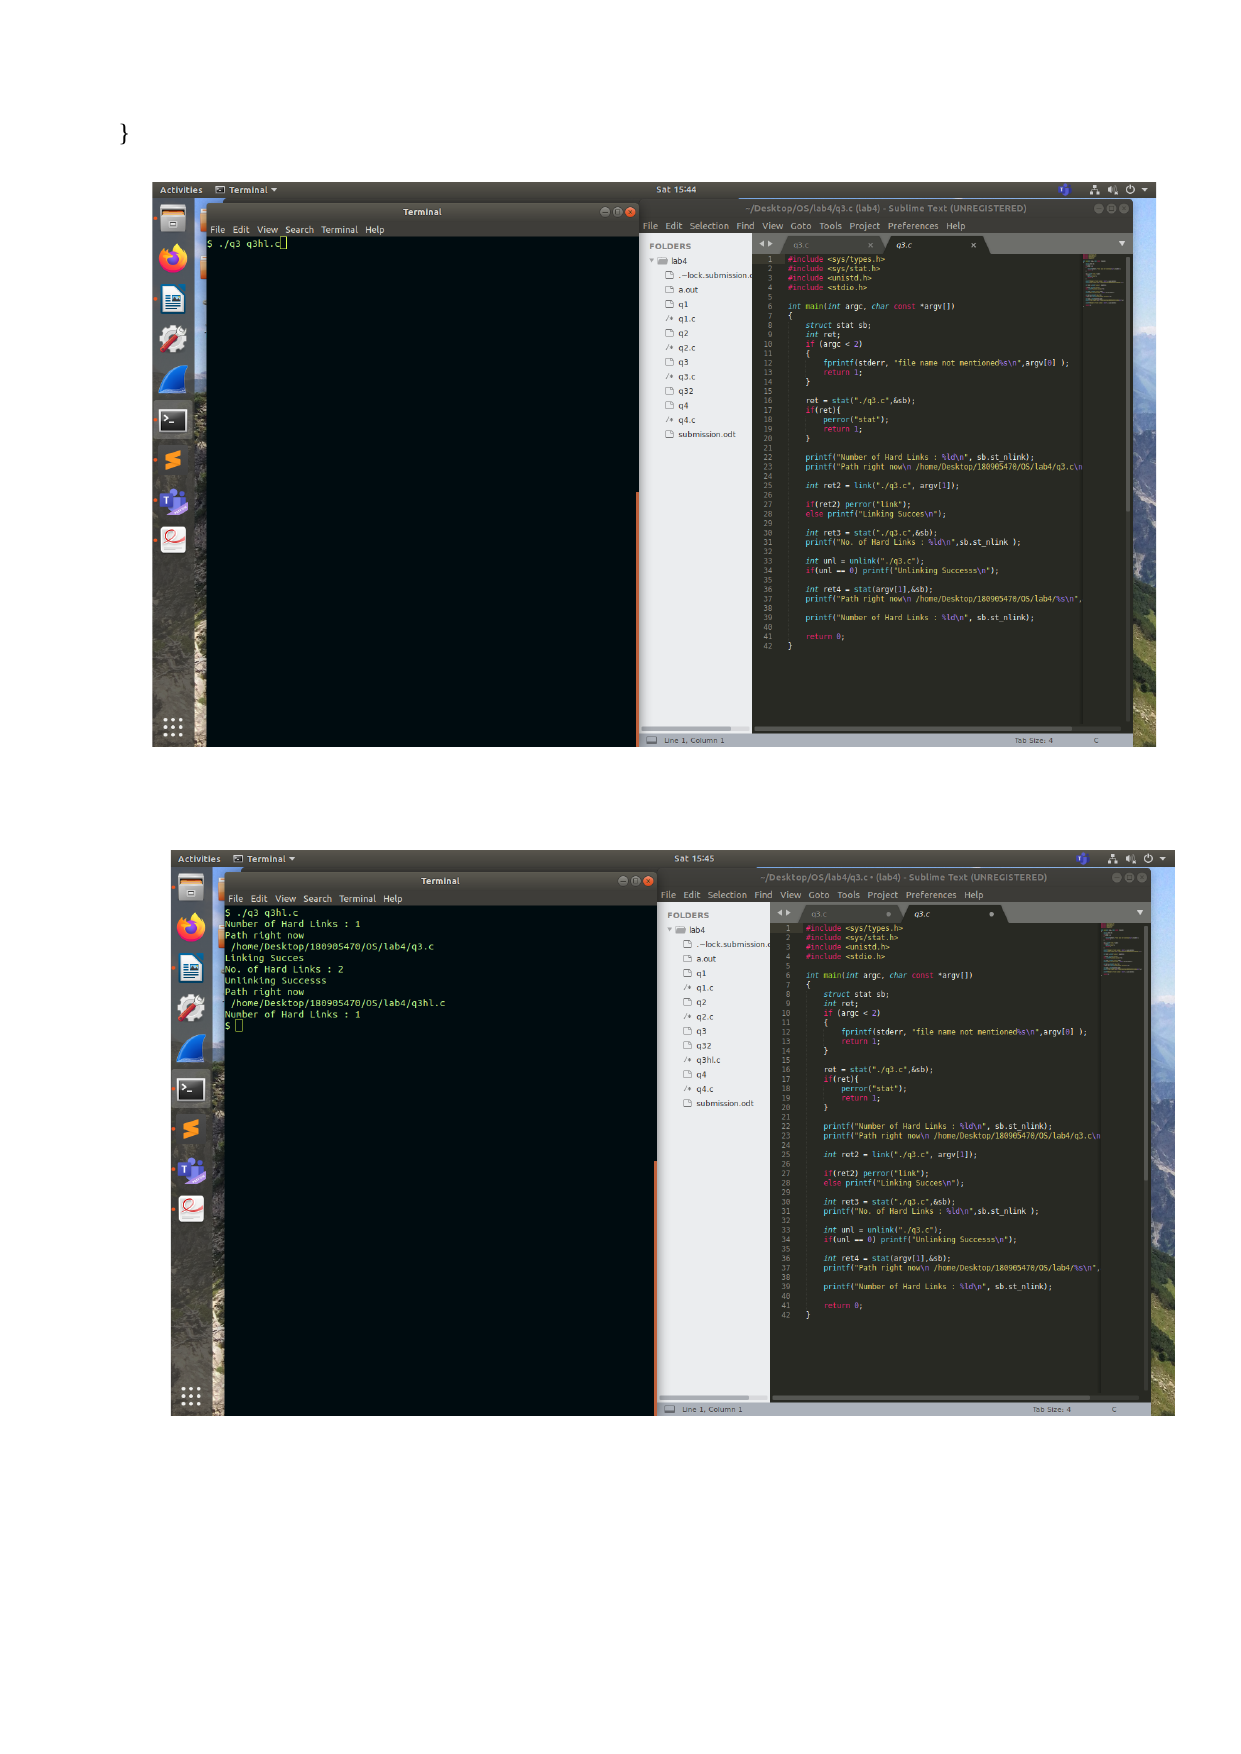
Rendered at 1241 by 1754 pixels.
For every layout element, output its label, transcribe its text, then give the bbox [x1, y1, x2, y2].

picture [152, 182, 1157, 747]
text } [118, 118, 1122, 147]
picture [170, 850, 1175, 1416]
